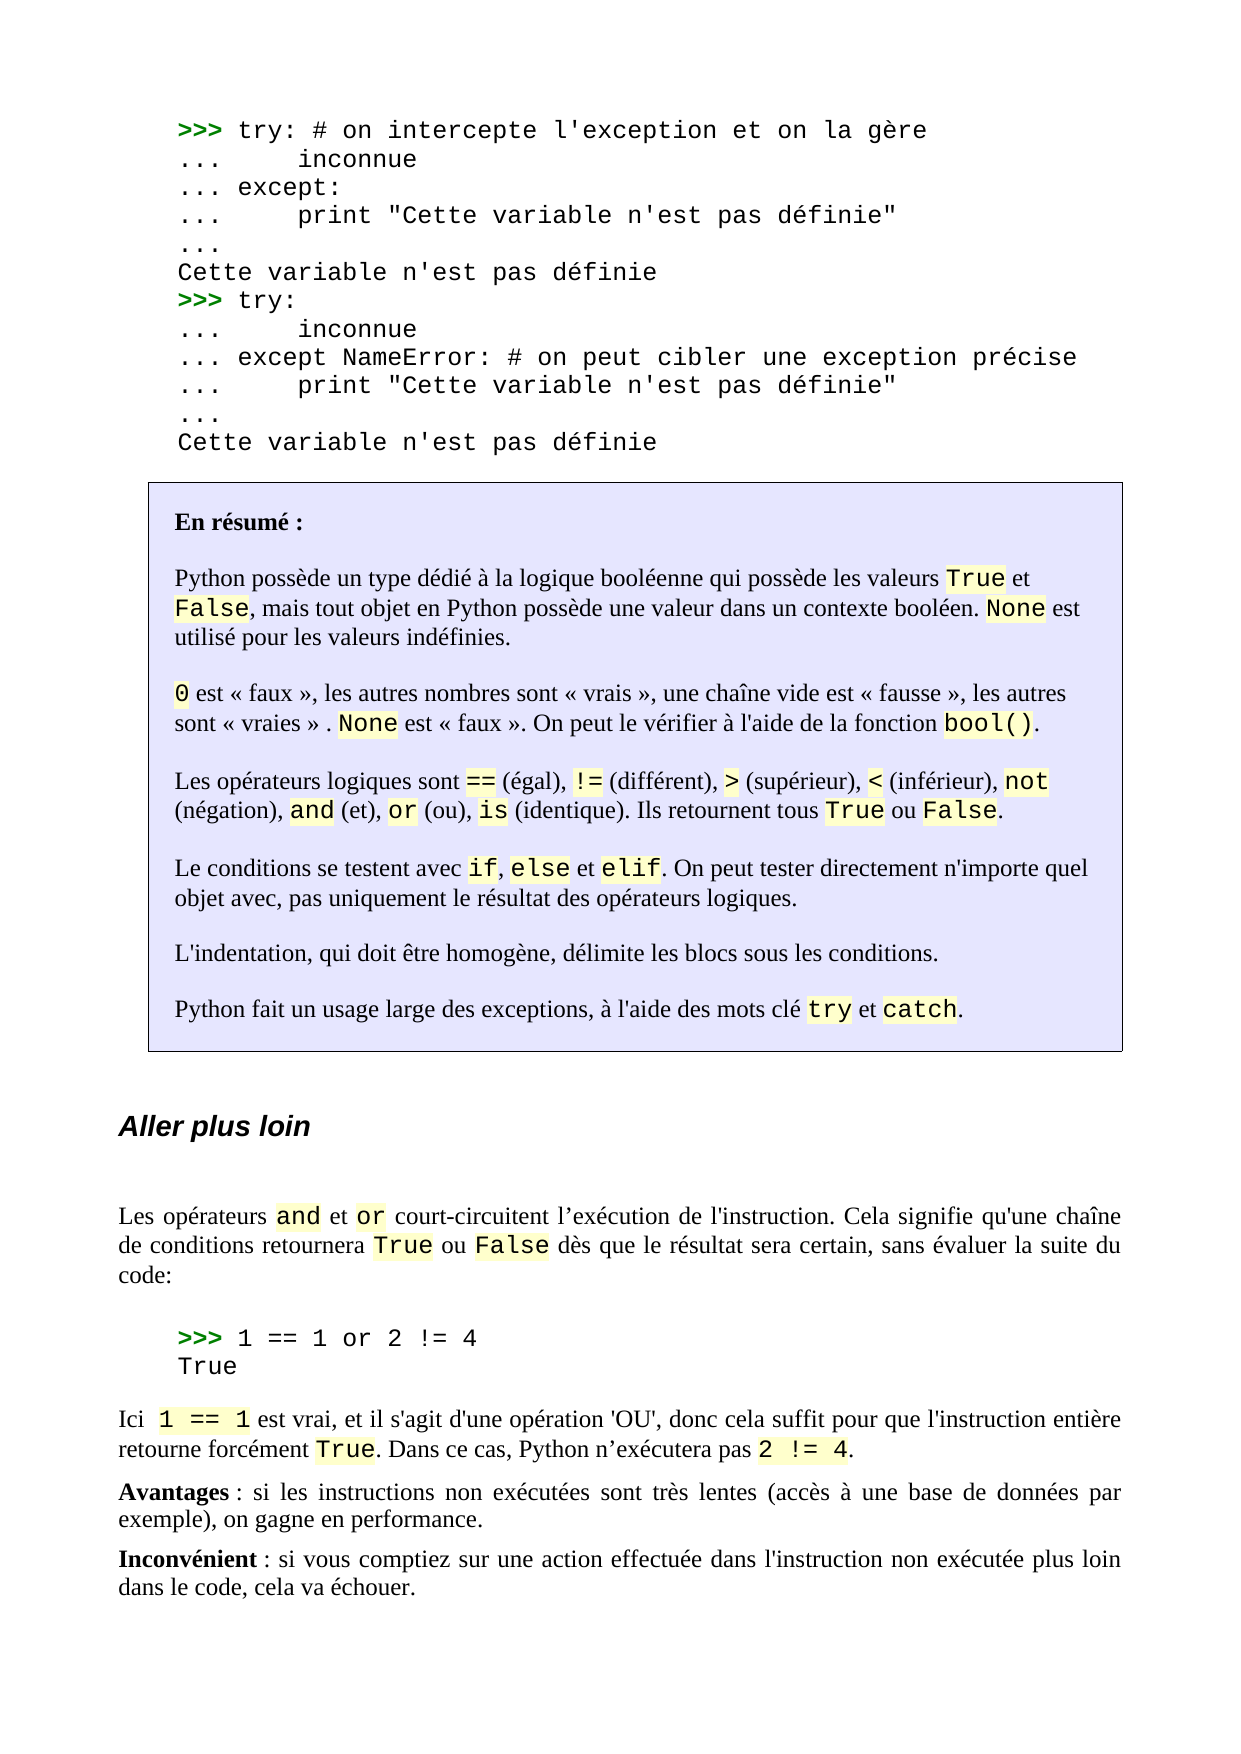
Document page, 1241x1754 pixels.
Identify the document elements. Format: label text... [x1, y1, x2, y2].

subtitle Aller plus loin [118, 1110, 1122, 1143]
text Inconvénient : si vous comptiez sur une action effectuée dans l'instruction non exécutée plus loin dans le code, cela va échouer. [118, 1546, 1122, 1601]
text Ici 1 == 1 est vrai, et il s'agit d'une opération 'OU', donc cela suffit pour que l'instruction entière retourne forcément True. Dans ce cas, Python n’exécutera pas 2 != 4. [118, 1406, 1122, 1465]
text Les opérateurs logiques sont == (égal), != (différent), > (supérieur), < (inférieur), not (négation), and (et), or (ou), is (identique). Ils retournent tous True ou False. [149, 740, 1122, 800]
text 0 est « faux », les autres nombres sont « vrais », une chaîne vide est « fausse », les autres sont « vraies » . None est « faux ». On peut le vérifier à l'aide de la fonction bool(). [149, 653, 1122, 712]
text Avantages : si les instructions non exécutées sont très lentes (accès à une base de données par exemple), on gagne en performance. [118, 1478, 1122, 1533]
text Le conditions se testent avec if, else et elif. On peut tester directement n'importe quel objet avec, pas uniquement le résultat des opérateurs logiques. [149, 827, 1122, 885]
text >>> 1 == 1 or 2 != 4 True [177, 1325, 1122, 1382]
text Python fait un usage large des exceptions, à l'aide des mots clé try et catch. [149, 968, 1122, 1051]
text En résumé : [149, 483, 1122, 509]
text Les opérateurs and et or court-circuitent l’exécution de l'instruction. Cela signifie qu'une chaîne de conditions retournera True ou False dès que le résultat sera certain, sans évaluer la suite du code: [118, 1202, 1122, 1289]
text >>> try: # on intercepte l'exception et on la gère ... inconnue ... except: ... print "Cette variable n'est pas définie" ... Cette variable n'est pas définie >>> try: ... inconnue ... except NameError: # on peut cibler une exception précise ... print "Cette variable n'est pas définie" ... Cette variable n'est pas définie [177, 118, 1122, 458]
text Python possède un type dédié à la logique booléenne qui possède les valeurs True et False, mais tout objet en Python possède une valeur dans un contexte booléen. None est utilisé pour les valeurs indéfinies. [149, 537, 1122, 624]
text L'indentation, qui doit être homogène, délimite les blocs sous les conditions. [149, 913, 1122, 940]
